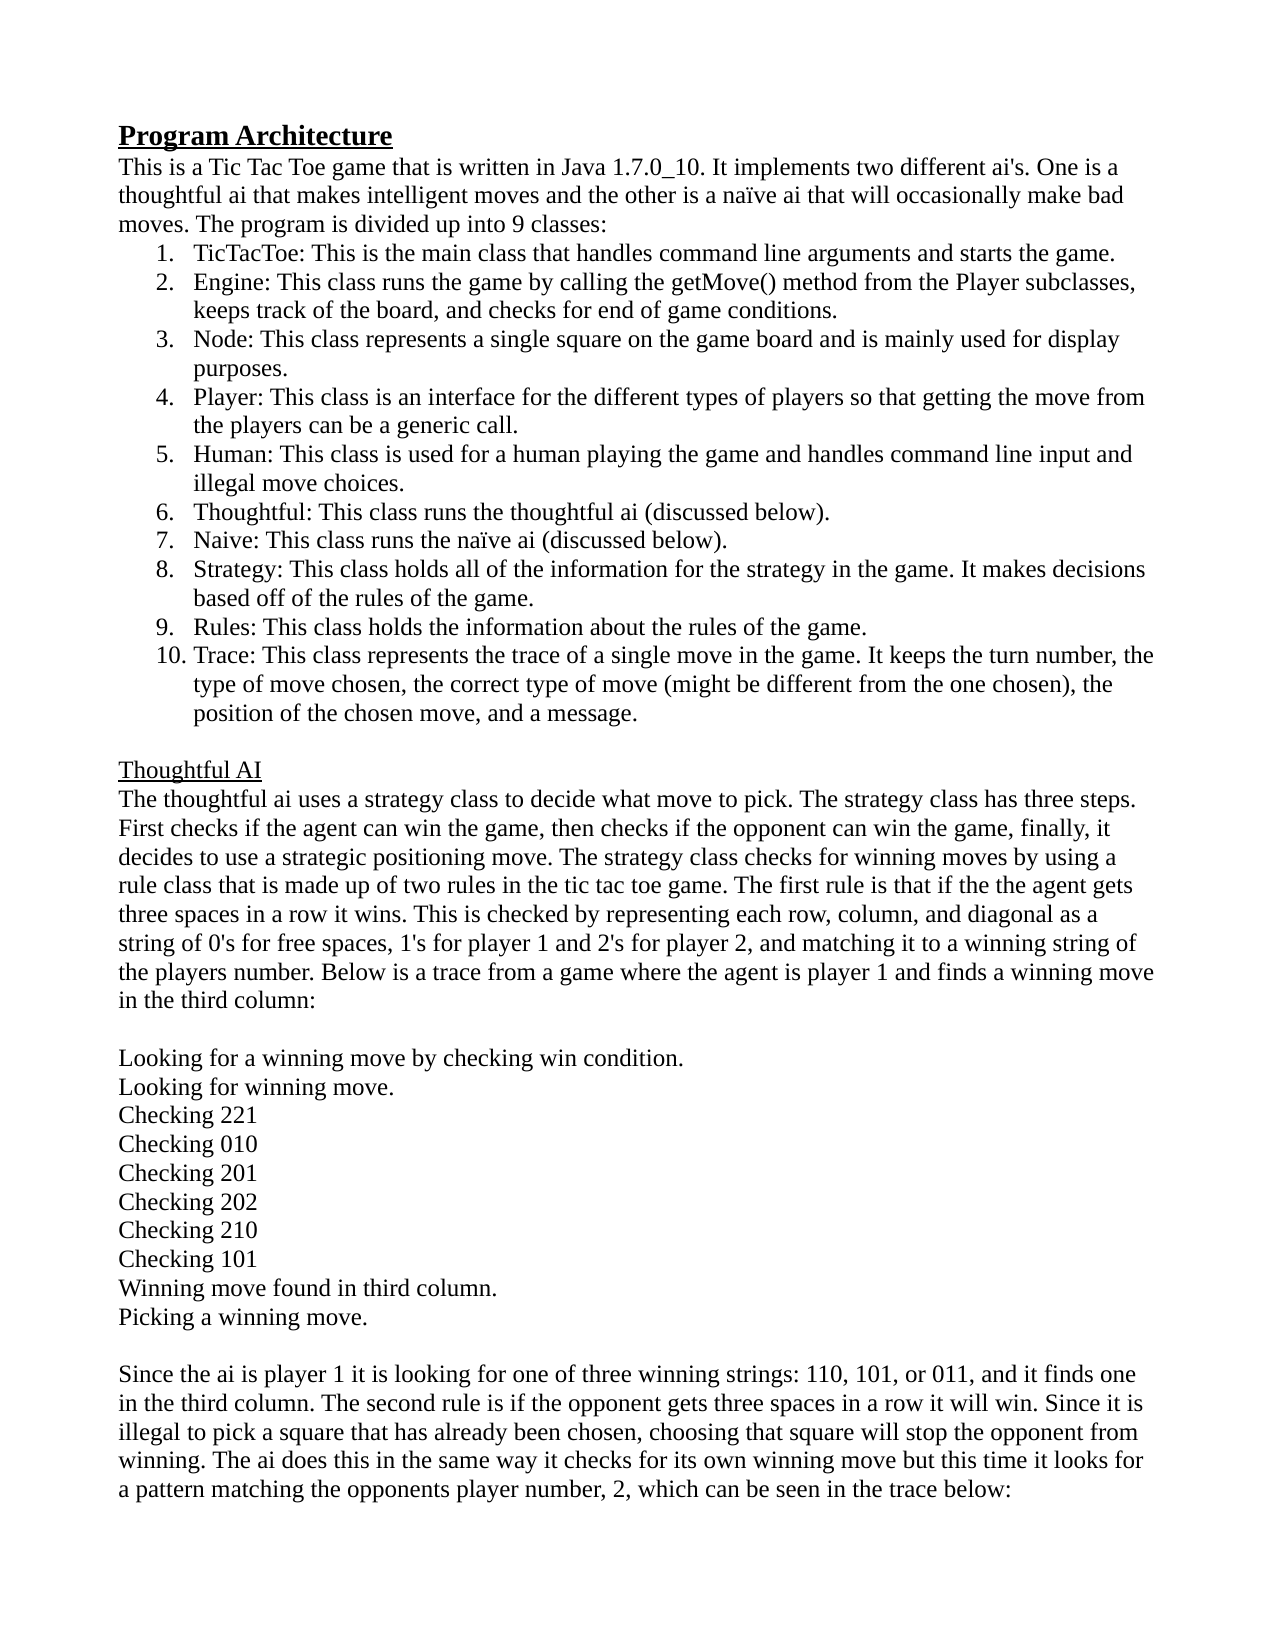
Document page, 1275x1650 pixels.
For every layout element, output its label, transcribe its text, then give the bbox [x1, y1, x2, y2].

list Node: This class represents a single square on the game board and is mainly used for display purposes. [156, 324, 1157, 382]
list TicTacToe: This is the main class that handles command line arguments and starts the game. [156, 238, 1157, 267]
text The thoughtful ai uses a strategy class to decide what move to pick. The strategy class has three steps. First checks if the agent can win the game, then checks if the opponent can win the game, finally, it decides to use a strategic positioning move. The strategy class checks for winning moves by using a rule class that is made up of two rules in the tic tac toe game. The first rule is that if the the agent gets three spaces in a row it wins. This is checked by representing each row, column, and diagonal as a string of 0's for free spaces, 1's for player 1 and 2's for player 2, and matching it to a winning string of the players number. Below is a trace from a game where the agent is player 1 and finds a winning move in the third column: [118, 784, 1157, 1014]
text Thoughtful AI [118, 755, 1157, 784]
text Looking for winning move. Checking 221 Checking 010 Checking 201 Checking 202 Checking 210 Checking 101 Winning move found in third column. [118, 1072, 1157, 1302]
list Rules: This class holds the information about the rules of the game. [156, 612, 1157, 640]
text This is a Tic Tac Toe game that is written in Java 1.7.0_10. It implements two different ai's. One is a thoughtful ai that makes intelligent moves and the other is a naïve ai that will occasionally make bad moves. The program is divided up into 9 classes: [118, 152, 1157, 238]
text Program Architecture [118, 118, 1157, 152]
text Picking a winning move. [118, 1302, 1157, 1330]
text Since the ai is player 1 it is looking for one of three winning strings: 110, 101, or 011, and it finds one in the third column. The second rule is if the opponent gets three spaces in a row it will win. Since it is illegal to pick a square that has already been chosen, choosing that square will stop the opponent from winning. The ai does this in the same way it checks for its own winning move but this time it looks for a pattern matching the opponents player number, 2, which can be seen in the trace below: [118, 1359, 1157, 1503]
list Trace: This class represents the trace of a single move in the game. It keeps the turn number, the type of move chosen, the correct type of move (might be different from the one chosen), the position of the chosen move, and a message. [156, 640, 1157, 727]
list Player: This class is an interface for the different types of players so that getting the move from the players can be a generic call. [156, 382, 1157, 439]
list Engine: This class runs the game by calling the getMove() method from the Player subclasses, keeps track of the board, and checks for end of game conditions. [156, 267, 1157, 324]
list Thoughtful: This class runs the thoughtful ai (discussed below). [156, 497, 1157, 525]
list Human: This class is used for a human playing the game and handles command line input and illegal move choices. [156, 439, 1157, 497]
text Looking for a winning move by checking win condition. [118, 1043, 1157, 1072]
list Naive: This class runs the naïve ai (discussed below). [156, 525, 1157, 554]
list Strategy: This class holds all of the information for the strategy in the game. It makes decisions based off of the rules of the game. [156, 554, 1157, 612]
